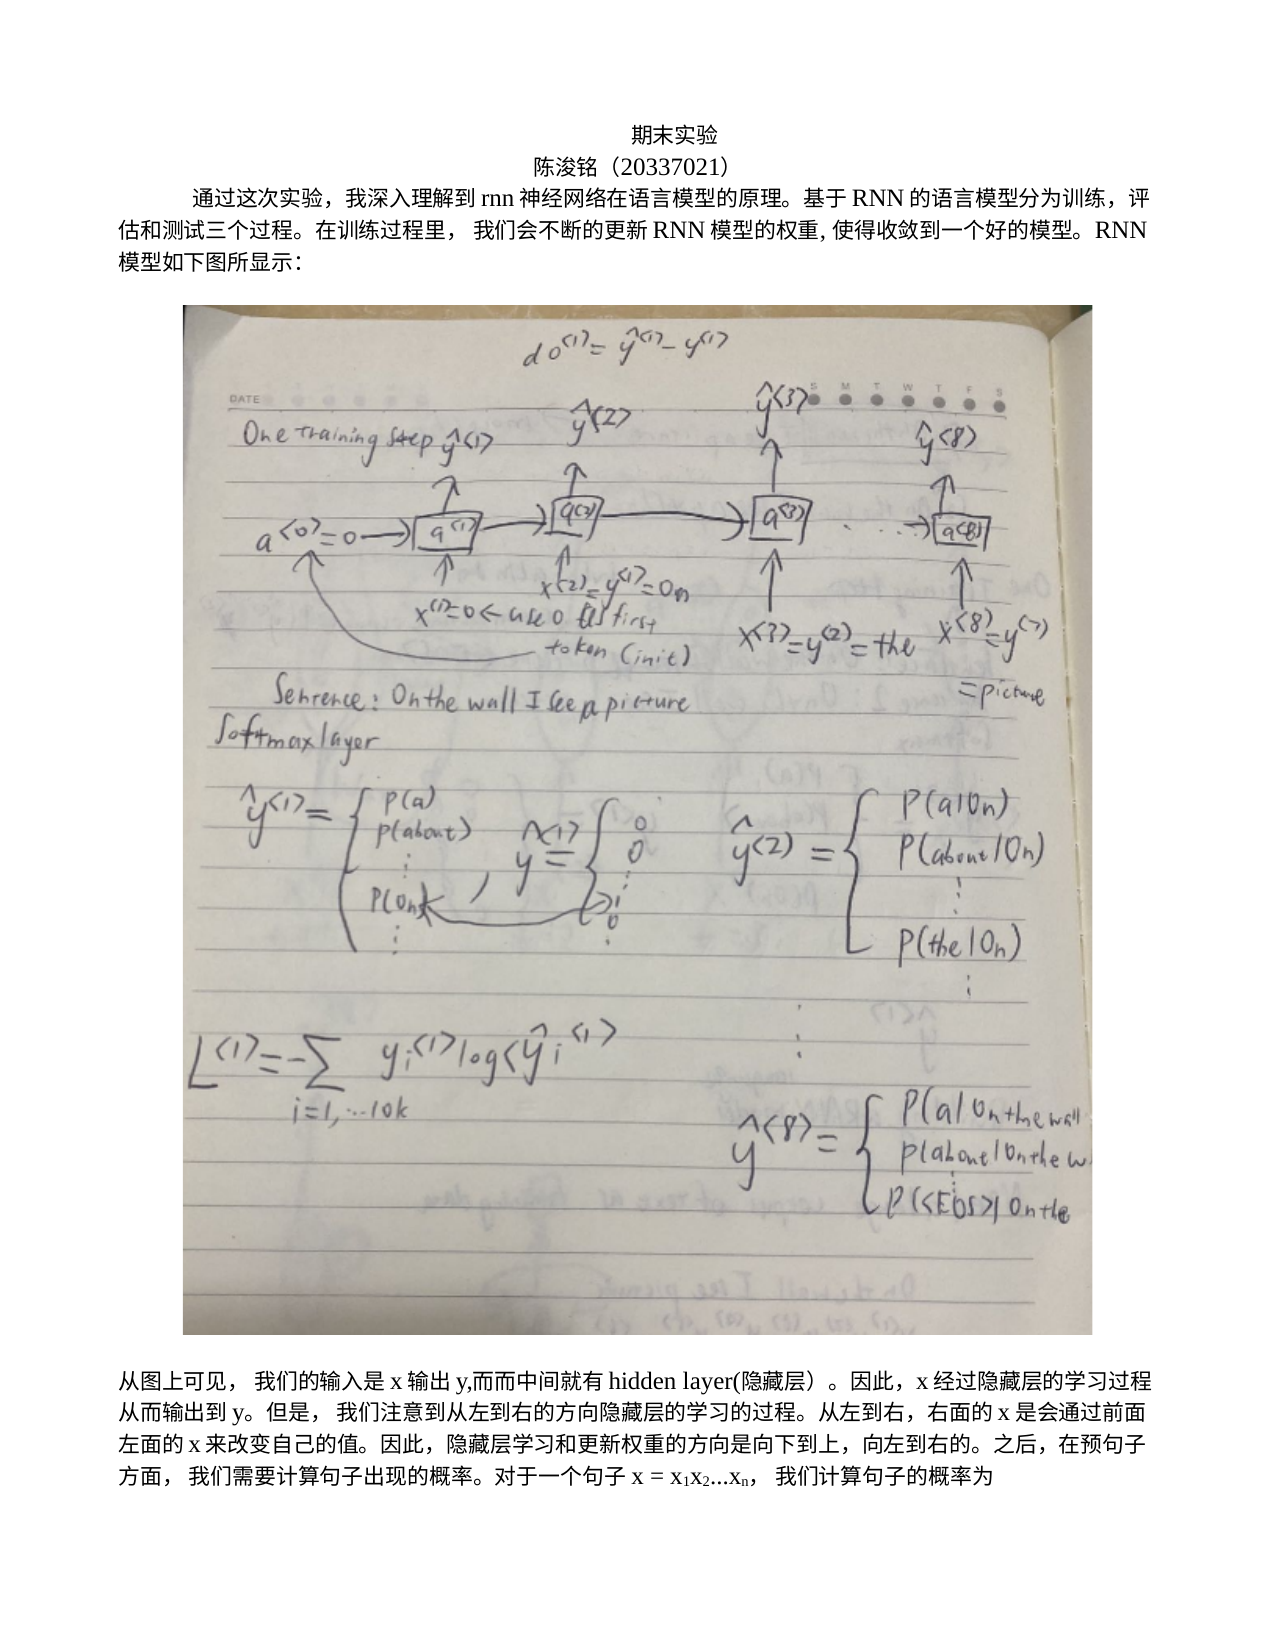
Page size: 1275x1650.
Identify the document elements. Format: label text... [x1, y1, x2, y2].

text 通过这次实验，我深入理解到rnn神经网络在语言模型的原理。基于RNN的语言模型分为训练，评估和测试三个过程。在训练过程里， 我们会不断的更新RNN模型的权重, 使得收敛到一个好的模型。RNN模型如下图所显示： [118, 181, 1157, 276]
text 陈浚铭（20337021） [118, 150, 1157, 181]
text 期末实验 [118, 118, 1157, 150]
text 从图上可见， 我们的输入是x输出y,而而中间就有hidden layer(隐藏层）。因此，x经过隐藏层的学习过程从而输出到y。但是， 我们注意到从左到右的方向隐藏层的学习的过程。从左到右，右面的x是会通过前面左面的x来改变自己的值。因此，隐藏层学习和更新权重的方向是向下到上，向左到右的。之后，在预句子方面， 我们需要计算句子出现的概率。对于一个句子 x = x1x2...xn， 我们计算句子的概率为 [118, 1364, 1157, 1490]
picture [182, 305, 1093, 1335]
